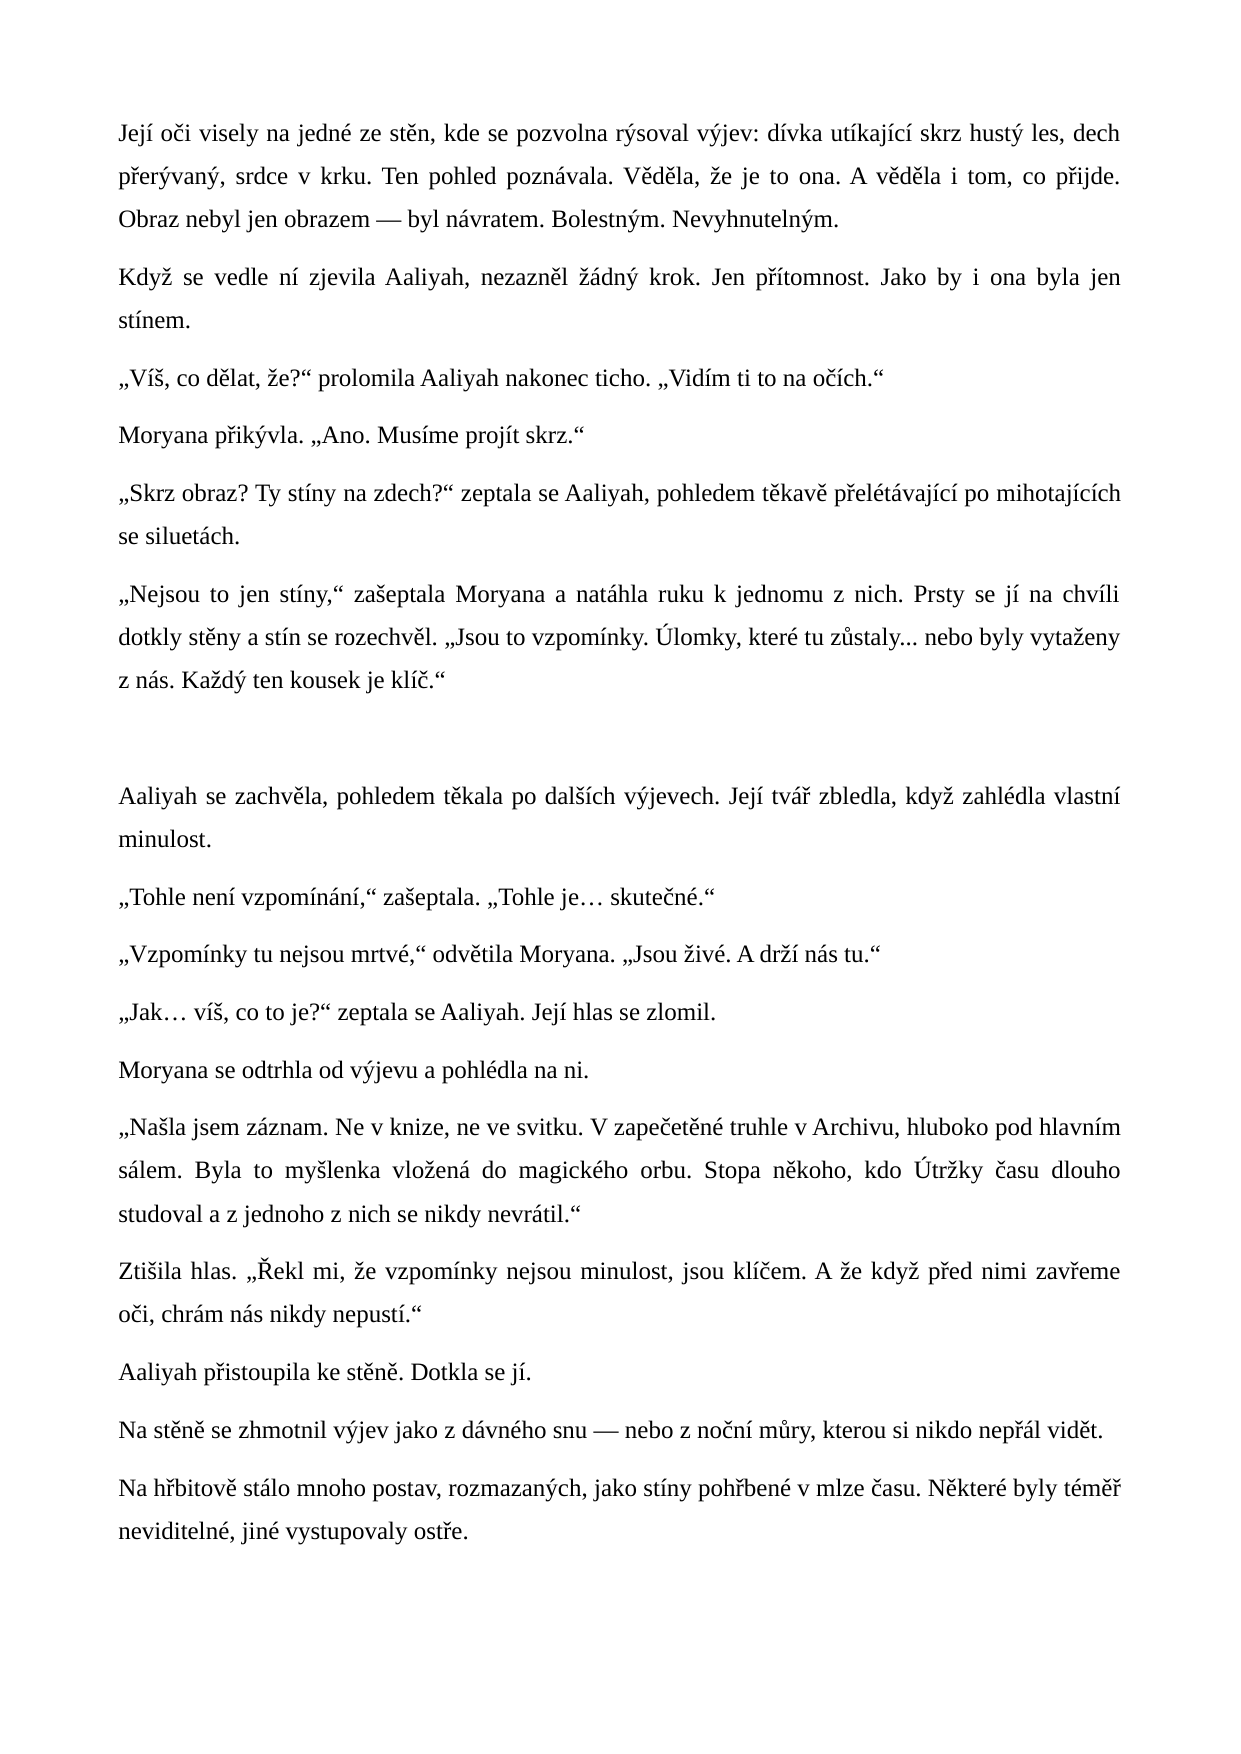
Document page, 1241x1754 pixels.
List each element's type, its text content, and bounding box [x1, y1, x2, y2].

text Aaliyah přistoupila ke stěně. Dotkla se jí. [118, 1357, 1122, 1386]
text Na hřbitově stálo mnoho postav, rozmazaných, jako stíny pohřbené v mlze času. Některé byly téměř neviditelné, jiné vystupovaly ostře. [118, 1473, 1122, 1544]
text „Tohle není vzpomínání,“ zašeptala. „Tohle je… skutečné.“ [118, 882, 1122, 910]
text „Našla jsem záznam. Ne v knize, ne ve svitku. V zapečetěné truhle v Archivu, hluboko pod hlavním sálem. Byla to myšlenka vložená do magického orbu. Stopa někoho, kdo Útržky času dlouho studoval a z jednoho z nich se nikdy nevrátil.“ [118, 1112, 1122, 1227]
text „Jak… víš, co to je?“ zeptala se Aaliyah. Její hlas se zlomil. [118, 997, 1122, 1026]
text Aaliyah se zachvěla, pohledem těkala po dalších výjevech. Její tvář zbledla, když zahlédla vlastní minulost. [118, 781, 1122, 853]
text „Nejsou to jen stíny,“ zašeptala Moryana a natáhla ruku k jednomu z nich. Prsty se jí na chvíli dotkly stěny a stín se rozechvěl. „Jsou to vzpomínky. Úlomky, které tu zůstaly... nebo byly vytaženy z nás. Každý ten kousek je klíč.“ [118, 579, 1122, 694]
text Ztišila hlas. „Řekl mi, že vzpomínky nejsou minulost, jsou klíčem. A že když před nimi zavřeme oči, chrám nás nikdy nepustí.“ [118, 1256, 1122, 1328]
text Na stěně se zhmotnil výjev jako z dávného snu — nebo z noční můry, kterou si nikdo nepřál vidět. [118, 1415, 1122, 1444]
text Moryana přikývla. „Ano. Musíme projít skrz.“ [118, 421, 1122, 449]
text Když se vedle ní zjevila Aaliyah, nezazněl žádný krok. Jen přítomnost. Jako by i ona byla jen stínem. [118, 262, 1122, 334]
text „Víš, co dělat, že?“ prolomila Aaliyah nakonec ticho. „Vidím ti to na očích.“ [118, 363, 1122, 392]
text „Vzpomínky tu nejsou mrtvé,“ odvětila Moryana. „Jsou živé. A drží nás tu.“ [118, 939, 1122, 968]
text „Skrz obraz? Ty stíny na zdech?“ zeptala se Aaliyah, pohledem těkavě přelétávající po mihotajících se siluetách. [118, 478, 1122, 550]
text Moryana se odtrhla od výjevu a pohlédla na ni. [118, 1055, 1122, 1083]
text Její oči visely na jedné ze stěn, kde se pozvolna rýsoval výjev: dívka utíkající skrz hustý les, dech přerývaný, srdce v krku. Ten pohled poznávala. Věděla, že je to ona. A věděla i tom, co přijde. Obraz nebyl jen obrazem — byl návratem. Bolestným. Nevyhnutelným. [118, 118, 1122, 233]
